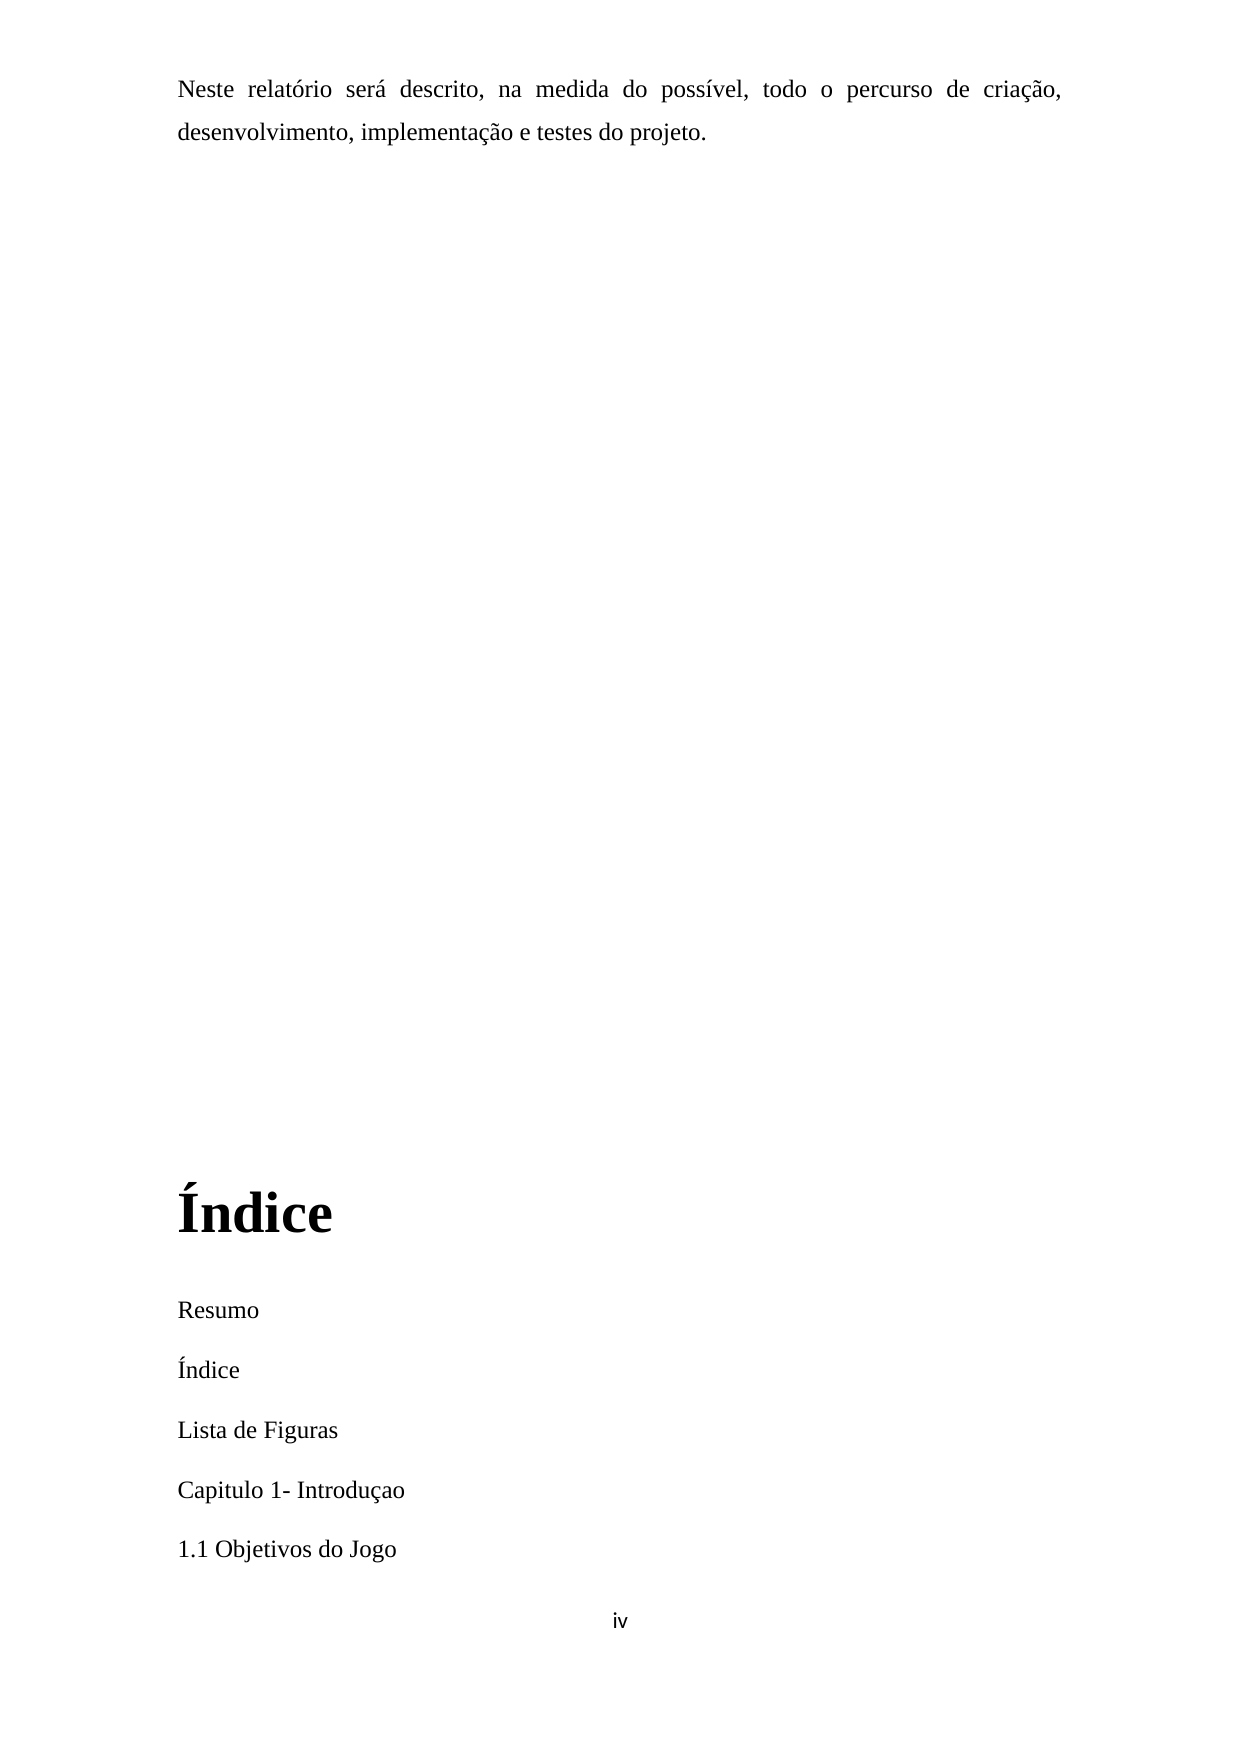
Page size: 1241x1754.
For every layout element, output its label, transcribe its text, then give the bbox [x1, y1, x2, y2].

text Lista de Figuras [177, 1415, 1063, 1444]
text Resumo [177, 1295, 1063, 1324]
list Objetivos do Jogo [177, 1534, 1063, 1563]
text Índice [177, 1178, 1063, 1245]
text Neste relatório será descrito, na medida do possível, todo o percurso de criação, desenvolvimento, implementação e testes do projeto. [177, 74, 1063, 146]
text Capitulo 1- Introduçao [177, 1475, 1063, 1503]
text Índice [177, 1355, 1063, 1384]
